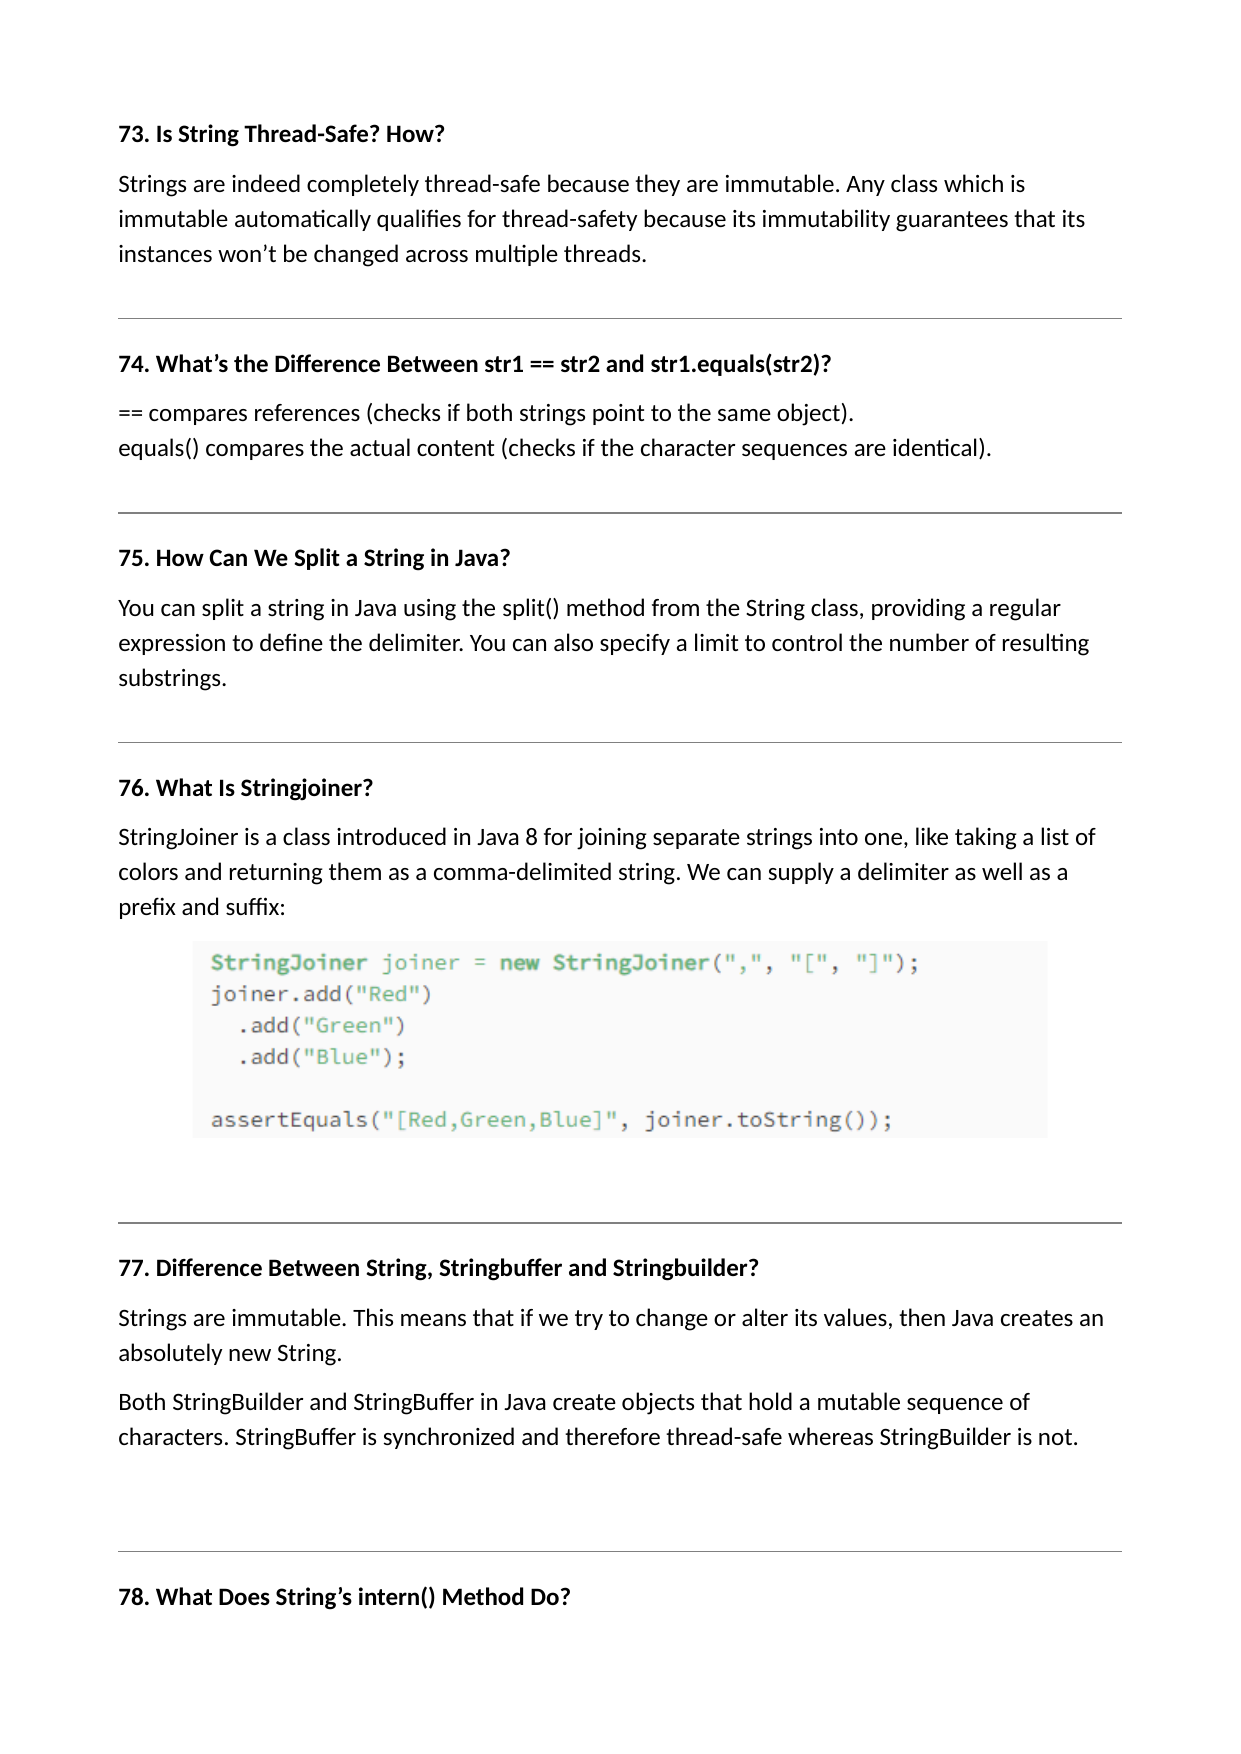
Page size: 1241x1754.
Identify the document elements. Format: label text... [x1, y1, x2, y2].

text 73. Is String Thread-Safe? How? [118, 118, 1122, 149]
text 74. What’s the Difference Between str1 == str2 and str1.equals(str2)? [118, 348, 1122, 378]
text Both StringBuilder and StringBuffer in Java create objects that hold a mutable sequence of characters. StringBuffer is synchronized and therefore thread-safe whereas StringBuilder is not. [118, 1387, 1122, 1452]
text 77. Difference Between String, Stringbuffer and Stringbuilder? [118, 1252, 1122, 1283]
text 75. How Can We Split a String in Java? [118, 542, 1122, 573]
text 76. What Is Stringjoiner? [118, 772, 1122, 802]
text 78. What Does String’s intern() Method Do? [118, 1581, 1122, 1612]
text You can split a string in Java using the split() method from the String class, providing a regular expression to define the delimiter. You can also specify a limit to control the number of resulting substrings. [118, 592, 1122, 692]
text == compares references (checks if both strings point to the same object). equals() compares the actual content (checks if the character sequences are identical). [118, 397, 1122, 463]
text StringJoiner is a class introduced in Java 8 for joining separate strings into one, like taking a list of colors and returning them as a comma-delimited string. We can supply a delimiter as well as a prefix and suffix: [118, 821, 1122, 922]
text Strings are immutable. This means that if we try to change or alter its values, then Java creates an absolutely new String. [118, 1302, 1122, 1367]
text Strings are indeed completely thread-safe because they are immutable. Any class which is immutable automatically qualifies for thread-safety because its immutability guarantees that its instances won’t be changed across multiple threads. [118, 168, 1122, 268]
picture [192, 941, 1048, 1138]
